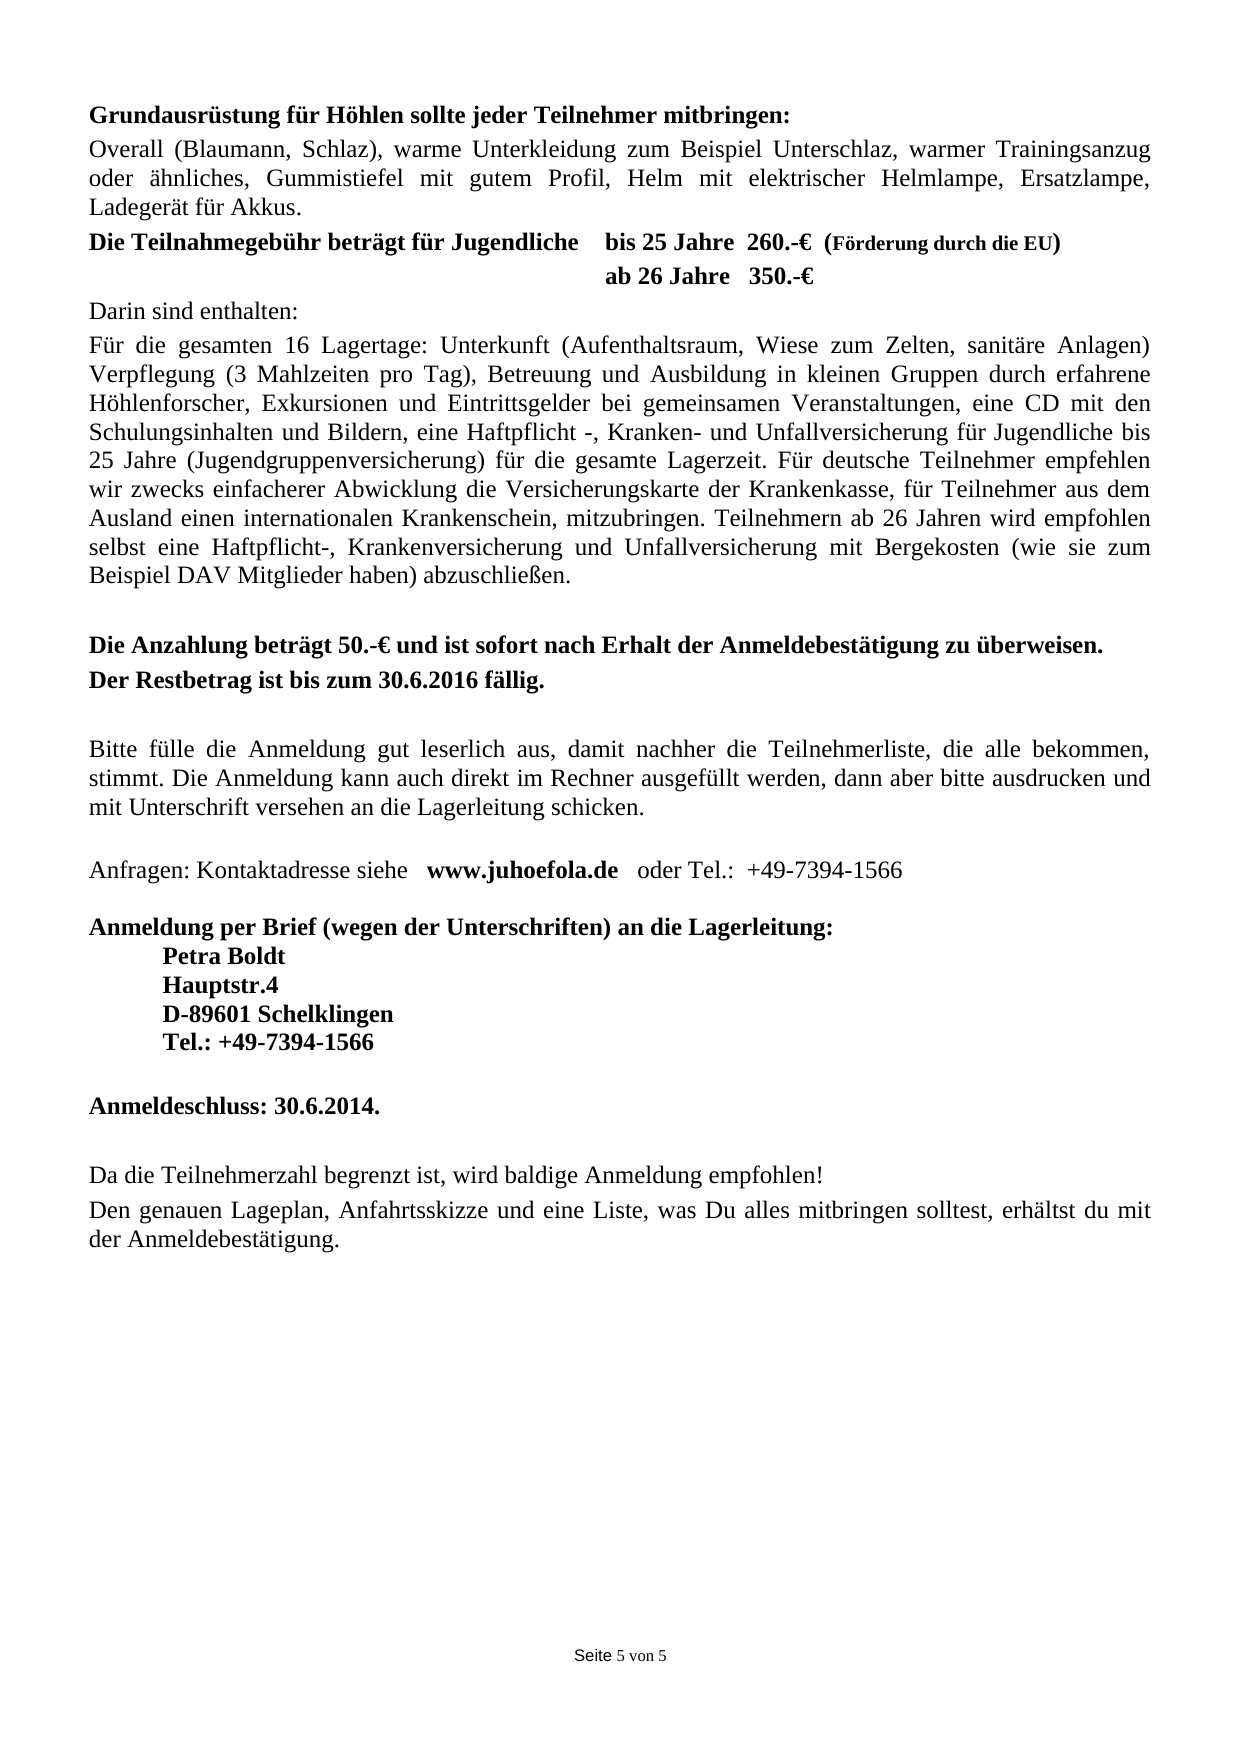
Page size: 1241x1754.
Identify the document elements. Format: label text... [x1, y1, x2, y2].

text Darin sind enthalten: [89, 296, 1152, 325]
text Für die gesamten 16 Lagertage: Unterkunft (Aufenthaltsraum, Wiese zum Zelten, sanitäre Anlagen) Verpflegung (3 Mahlzeiten pro Tag), Betreuung und Ausbildung in kleinen Gruppen durch erfahrene Höhlenforscher, Exkursionen und Eintrittsgelder bei gemeinsamen Veranstaltungen, eine CD mit den Schulungsinhalten und Bildern, eine Haftpflicht -, Kranken- und Unfallversicherung für Jugendliche bis 25 Jahre (Jugendgruppenversicherung) für die gesamte Lagerzeit. Für deutsche Teilnehmer empfehlen wir zwecks einfacherer Abwicklung die Versicherungskarte der Krankenkasse, für Teilnehmer aus dem Ausland einen internationalen Krankenschein, mitzubringen. Teilnehmern ab 26 Jahren wird empfohlen selbst eine Haftpflicht-, Krankenversicherung und Unfallversicherung mit Bergekosten (wie sie zum Beispiel DAV Mitglieder haben) abzuschließen. [89, 331, 1152, 589]
text ab 26 Jahre 350.-€ [89, 261, 1152, 290]
text Hauptstr.4 [89, 970, 1152, 999]
text Petra Boldt [89, 941, 1152, 970]
text Bitte fülle die Anmeldung gut leserlich aus, damit nachher die Teilnehmerliste, die alle bekommen, stimmt. Die Anmeldung kann auch direkt im Rechner ausgefüllt werden, dann aber bitte ausdrucken und mit Unterschrift versehen an die Lagerleitung schicken. [89, 734, 1152, 820]
text Anmeldung per Brief (wegen der Unterschriften) an die Lagerleitung: [89, 912, 1152, 941]
text Grundausrüstung für Höhlen sollte jeder Teilnehmer mitbringen: [89, 100, 1152, 128]
text Der Restbetrag ist bis zum 30.6.2016 fällig. [89, 665, 1152, 693]
text Anfragen: Kontaktadresse siehe www.juhoefola.de oder Tel.: +49-7394-1566 [89, 855, 1152, 884]
text Overall (Blaumann, Schlaz), warme Unterkleidung zum Beispiel Unterschlaz, warmer Trainingsanzug oder ähnliches, Gummistiefel mit gutem Profil, Helm mit elektrischer Helmlampe, Ersatzlampe, Ladegerät für Akkus. [89, 134, 1152, 221]
text Da die Teilnehmerzahl begrenzt ist, wird baldige Anmeldung empfohlen! [89, 1160, 1152, 1189]
text Tel.: +49-7394-1566 [89, 1027, 1152, 1056]
text D-89601 Schelklingen [89, 999, 1152, 1027]
text Die Anzahlung beträgt 50.-€ und ist sofort nach Erhalt der Anmeldebestätigung zu überweisen. [89, 630, 1152, 659]
text Die Teilnahmegebühr beträgt für Jugendliche bis 25 Jahre 260.-€ (Förderung durch die EU) [89, 227, 1152, 255]
text Den genauen Lageplan, Anfahrtsskizze und eine Liste, was Du alles mitbringen solltest, erhältst du mit der Anmeldebestätigung. [89, 1195, 1152, 1252]
text Anmeldeschluss: 30.6.2014. [89, 1091, 1152, 1120]
